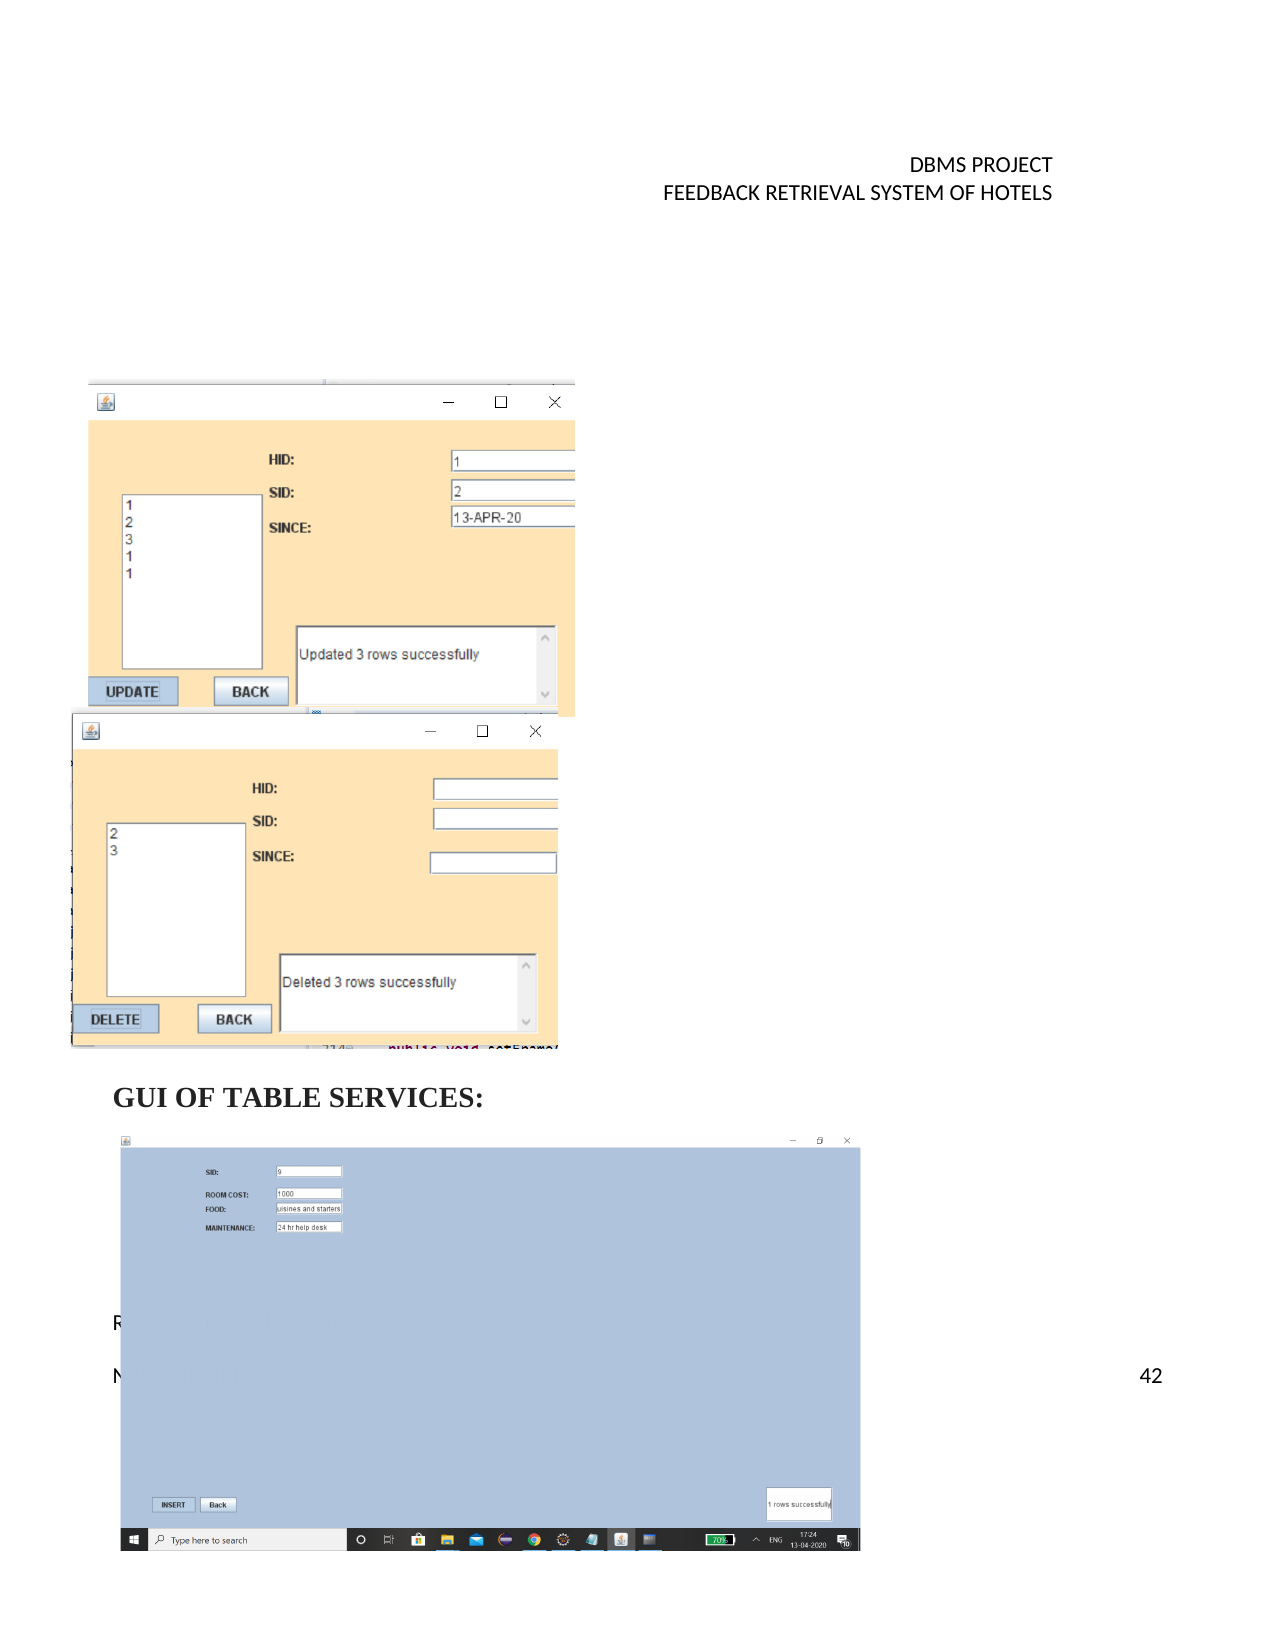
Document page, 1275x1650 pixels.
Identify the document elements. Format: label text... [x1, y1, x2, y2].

text GUI OF TABLE SERVICES: [112, 1081, 1162, 1114]
